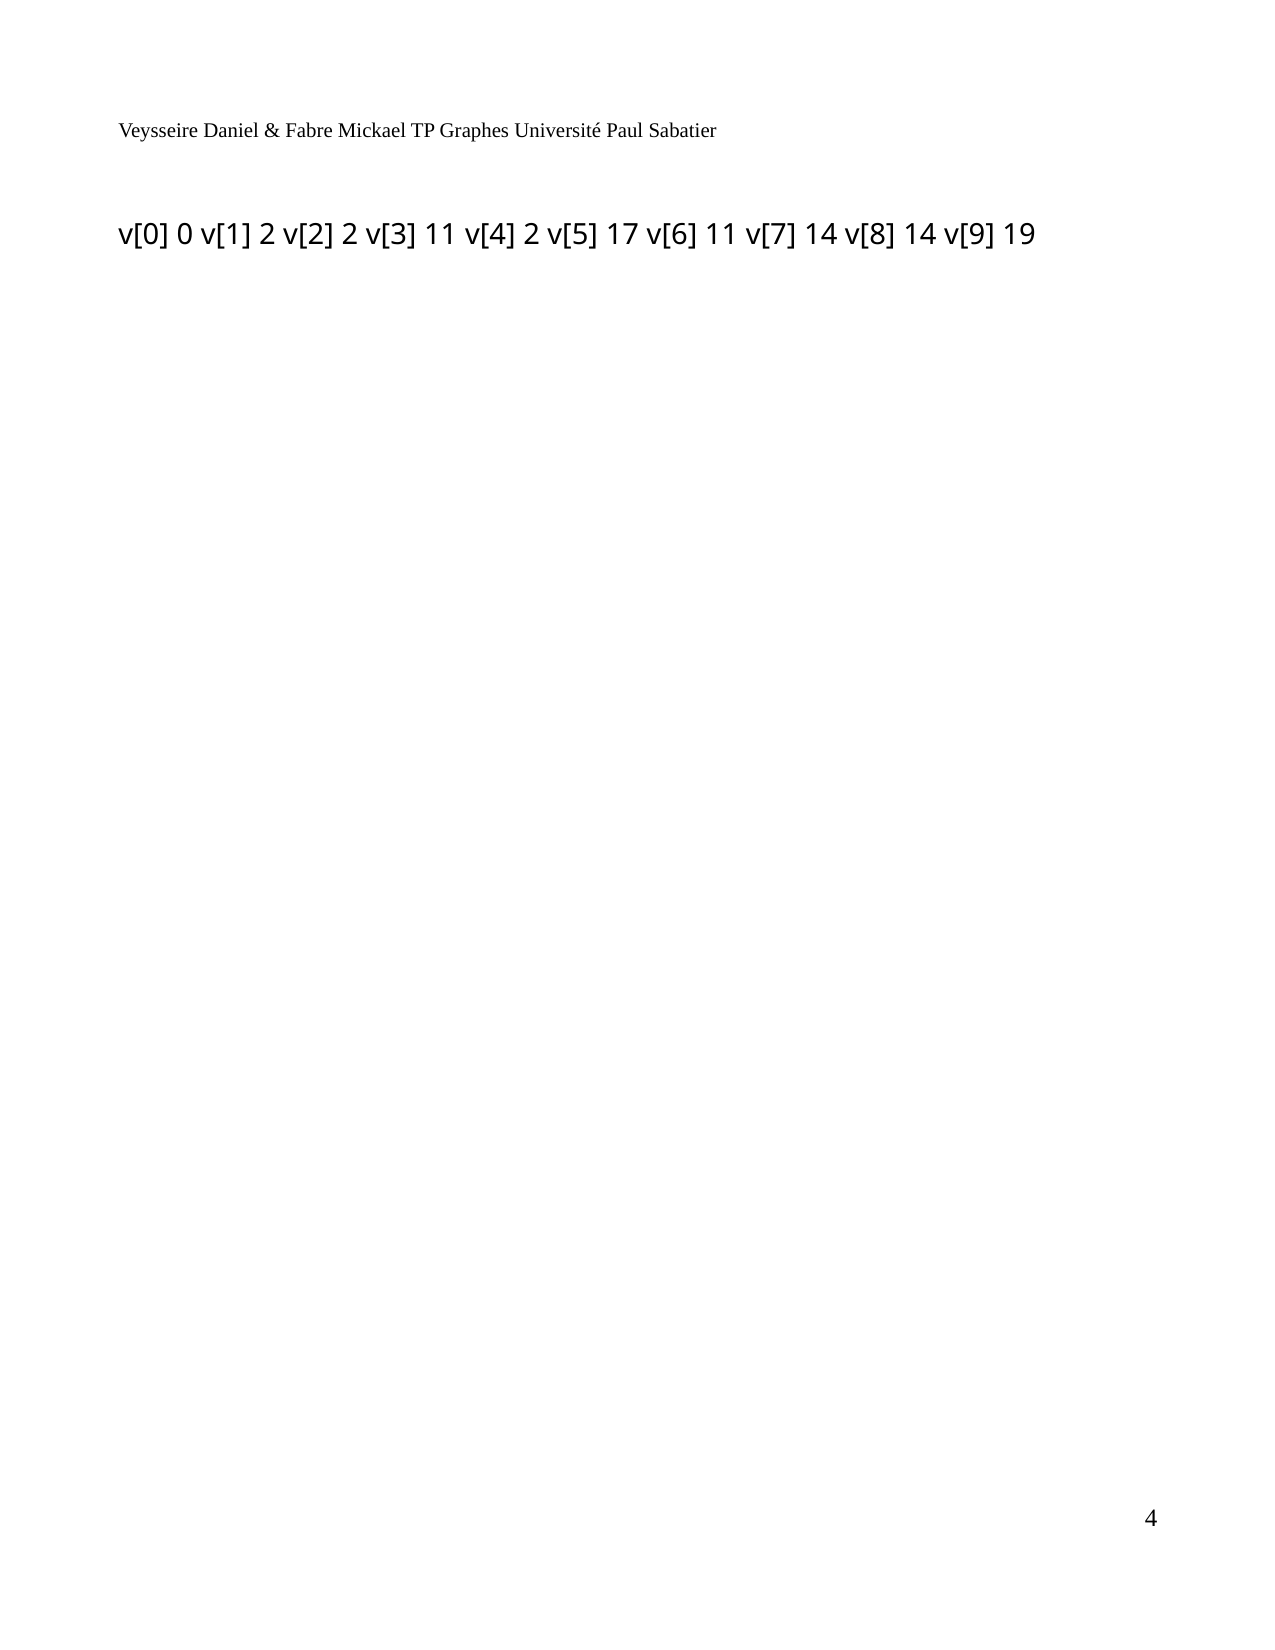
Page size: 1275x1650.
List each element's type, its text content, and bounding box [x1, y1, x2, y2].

text v[0] 0 v[1] 2 v[2] 2 v[3] 11 v[4] 2 v[5] 17 v[6] 11 v[7] 14 v[8] 14 v[9] 19 [118, 213, 1157, 253]
